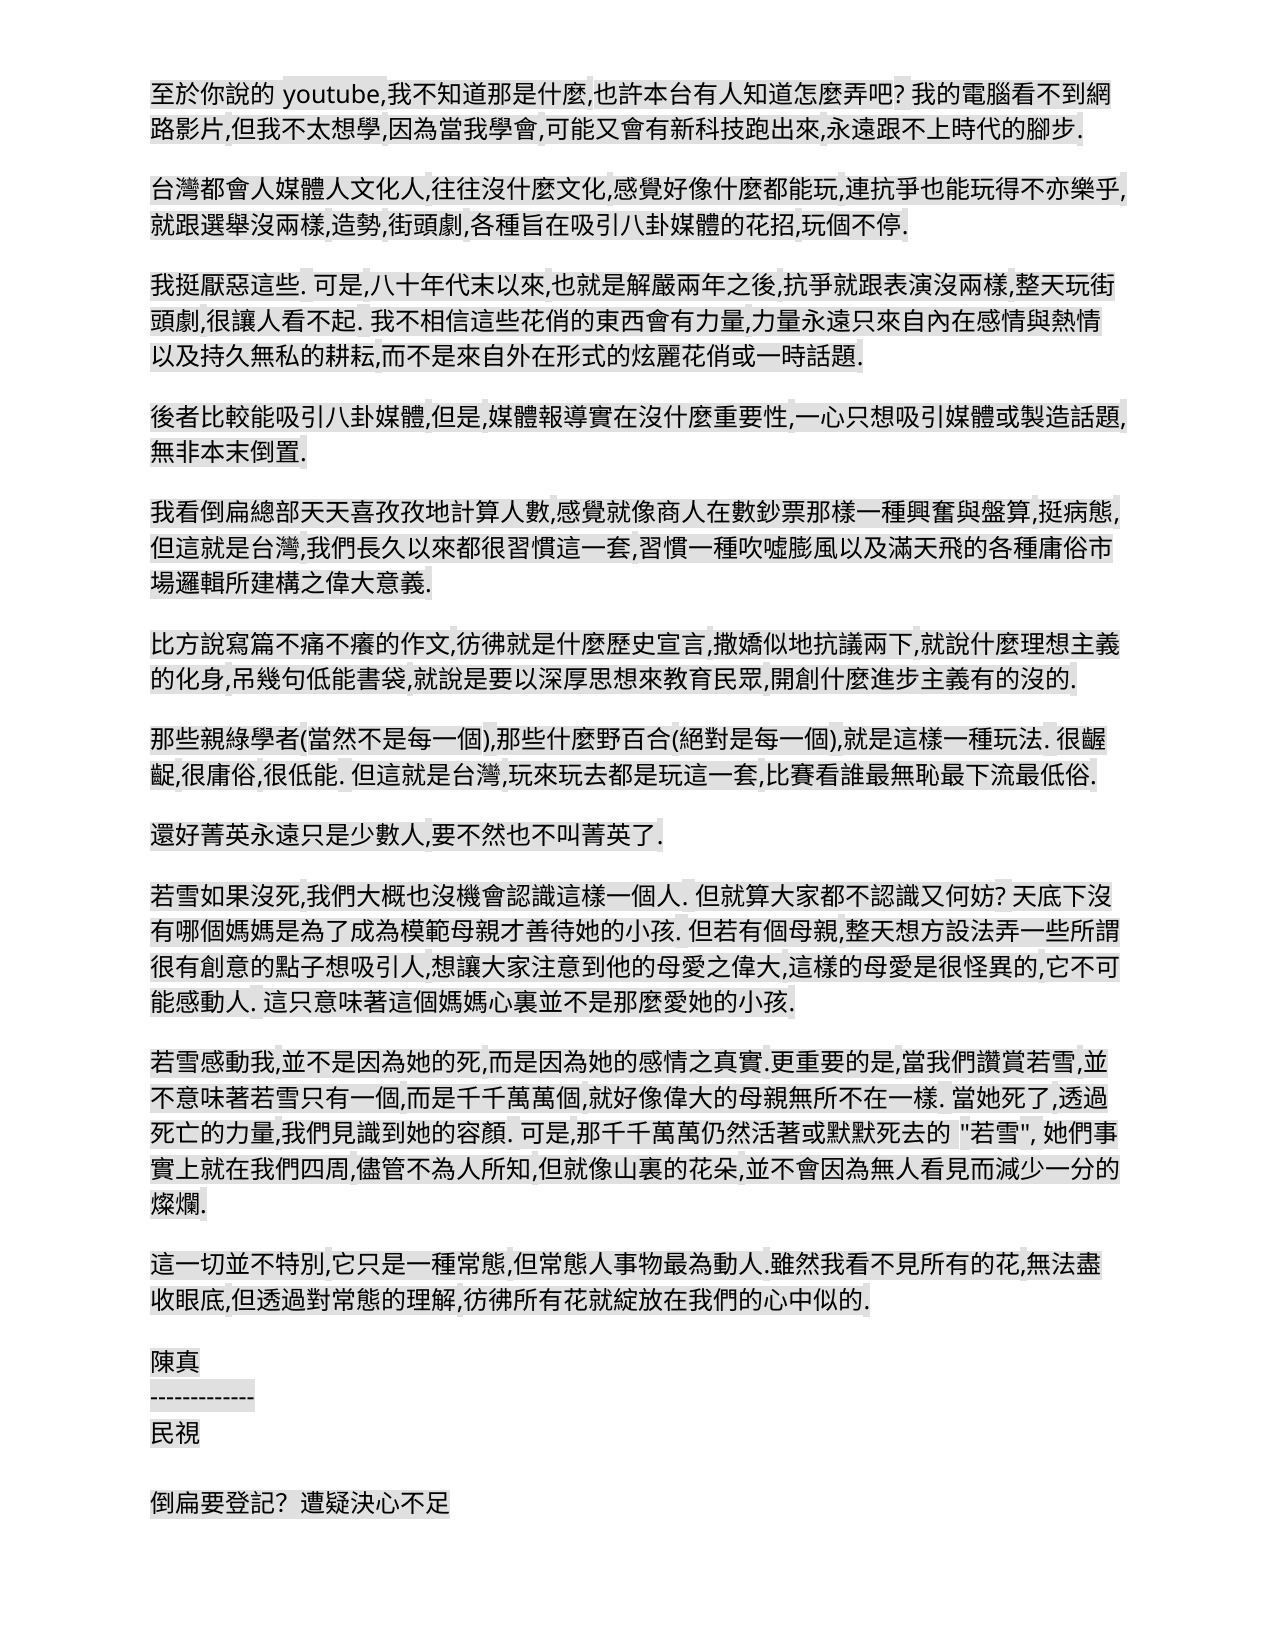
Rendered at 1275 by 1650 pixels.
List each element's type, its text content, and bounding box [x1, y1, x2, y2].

text 後者比較能吸引八卦媒體,但是,媒體報導實在沒什麼重要性,一心只想吸引媒體或製造話題,無非本末倒置. [150, 398, 1125, 469]
text 比方說寫篇不痛不癢的作文,彷彿就是什麼歷史宣言,撒嬌似地抗議兩下,就說什麼理想主義的化身,吊幾句低能書袋,就說是要以深厚思想來教育民眾,開創什麼進步主義有的沒的. [150, 625, 1125, 696]
text 至於你說的 youtube,我不知道那是什麼,也許本台有人知道怎麼弄吧? 我的電腦看不到網路影片,但我不太想學,因為當我學會,可能又會有新科技跑出來,永遠跟不上時代的腳步. [150, 75, 1125, 146]
text 我挺厭惡這些. 可是,八十年代末以來,也就是解嚴兩年之後,抗爭就跟表演沒兩樣,整天玩街頭劇,很讓人看不起. 我不相信這些花俏的東西會有力量,力量永遠只來自內在感情與熱情以及持久無私的耕耘,而不是來自外在形式的炫麗花俏或一時話題. [150, 267, 1125, 373]
text 若雪如果沒死,我們大概也沒機會認識這樣一個人. 但就算大家都不認識又何妨? 天底下沒有哪個媽媽是為了成為模範母親才善待她的小孩. 但若有個母親,整天想方設法弄一些所謂很有創意的點子想吸引人,想讓大家注意到他的母愛之偉大,這樣的母愛是很怪異的,它不可能感動人. 這只意味著這個媽媽心裏並不是那麼愛她的小孩. [150, 877, 1125, 1019]
text 那些親綠學者(當然不是每一個),那些什麼野百合(絕對是每一個),就是這樣一種玩法. 很齷齪,很庸俗,很低能. 但這就是台灣,玩來玩去都是玩這一套,比賽看誰最無恥最下流最低俗. [150, 721, 1125, 792]
text 這一切並不特別,它只是一種常態,但常態人事物最為動人.雖然我看不見所有的花,無法盡收眼底,但透過對常態的理解,彷彿所有花就綻放在我們的心中似的. [150, 1246, 1125, 1317]
text 還好菁英永遠只是少數人,要不然也不叫菁英了. [150, 817, 1125, 852]
text 我看倒扁總部天天喜孜孜地計算人數,感覺就像商人在數鈔票那樣一種興奮與盤算,挺病態,但這就是台灣,我們長久以來都很習慣這一套,習慣一種吹噓膨風以及滿天飛的各種庸俗市場邏輯所建構之偉大意義. [150, 494, 1125, 600]
text 台灣都會人媒體人文化人,往往沒什麼文化,感覺好像什麼都能玩,連抗爭也能玩得不亦樂乎,就跟選舉沒兩樣,造勢,街頭劇,各種旨在吸引八卦媒體的花招,玩個不停. [150, 171, 1125, 242]
text 若雪感動我,並不是因為她的死,而是因為她的感情之真實.更重要的是,當我們讚賞若雪,並不意味著若雪只有一個,而是千千萬萬個,就好像偉大的母親無所不在一樣. 當她死了,透過死亡的力量,我們見識到她的容顏. 可是,那千千萬萬仍然活著或默默死去的 "若雪", 她們事實上就在我們四周,儘管不為人所知,但就像山裏的花朵,並不會因為無人看見而減少一分的燦爛. [150, 1044, 1125, 1221]
text 陳真 ------------- 民視 倒扁要登記？遭疑決心不足 [150, 1342, 1125, 1519]
